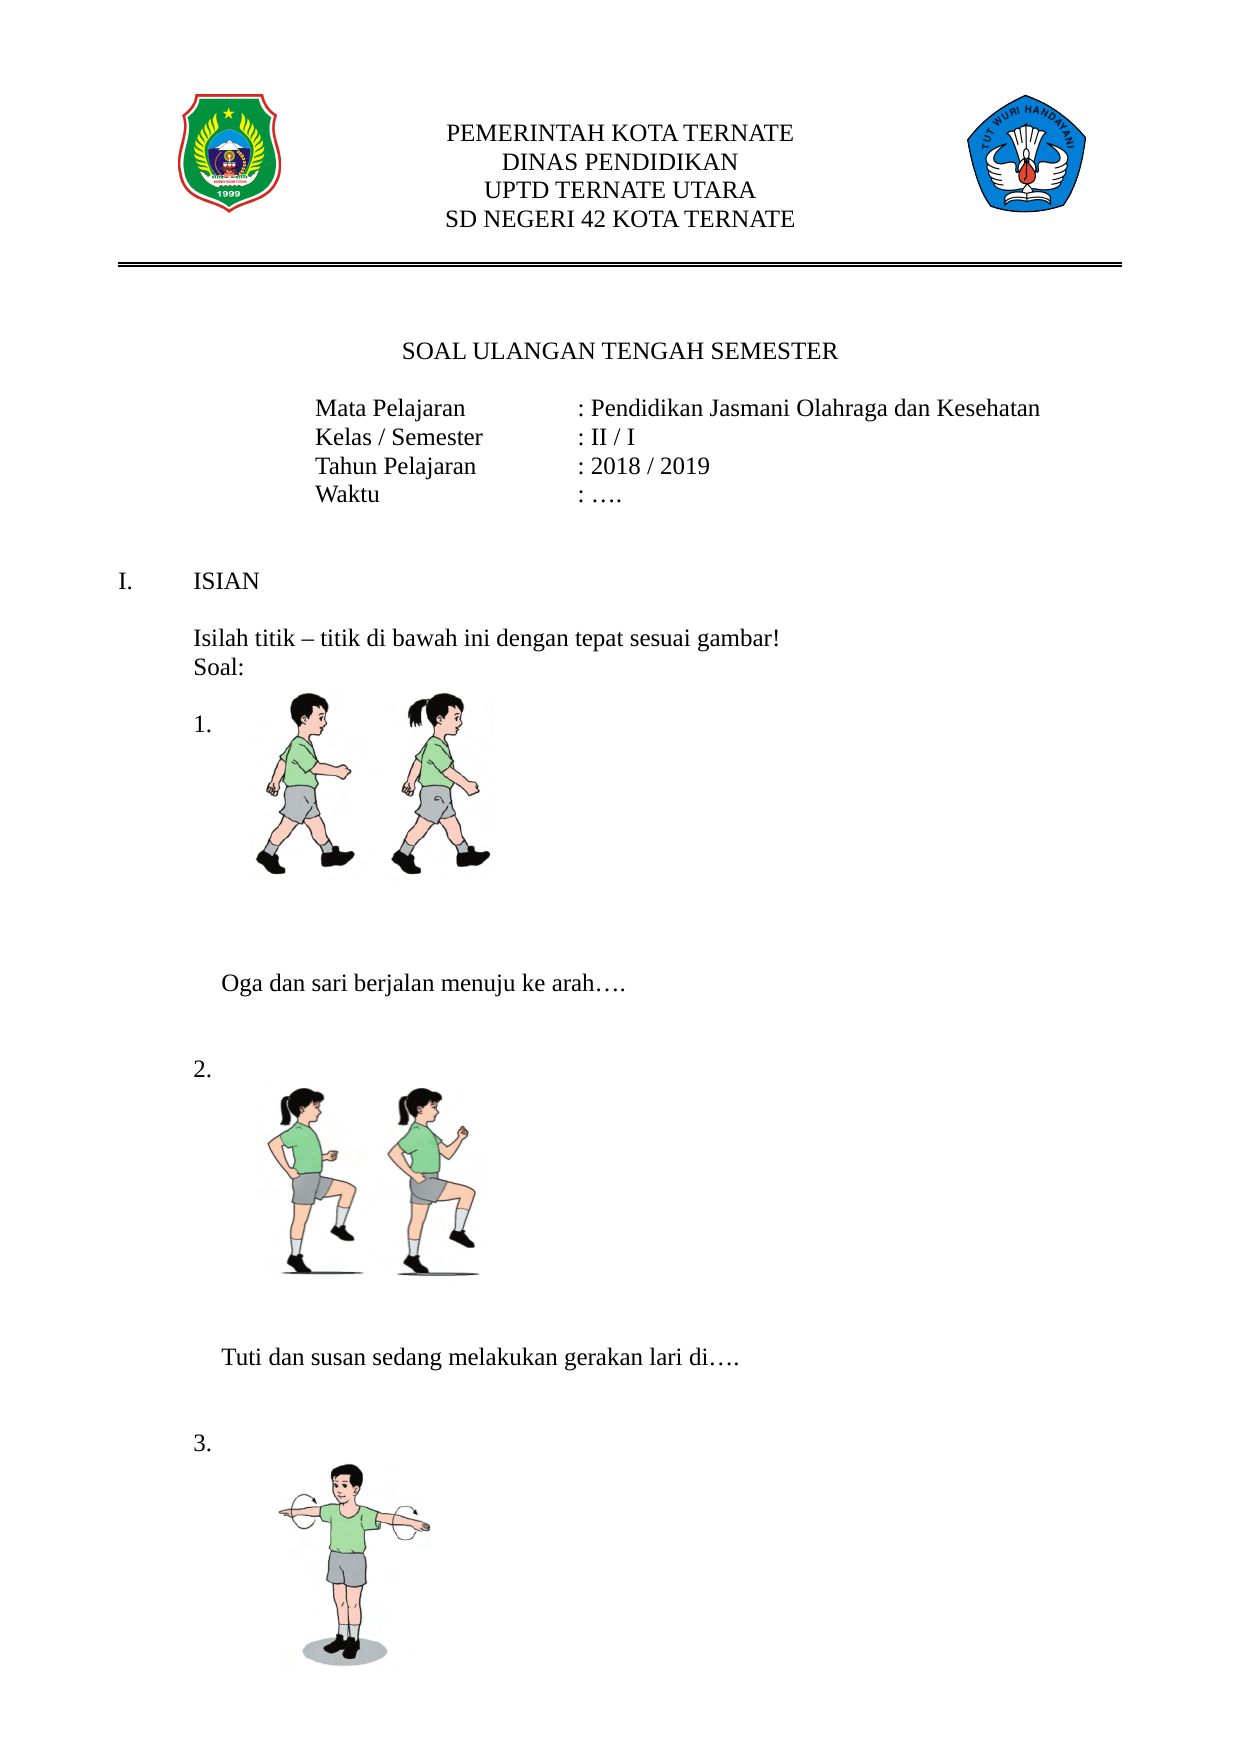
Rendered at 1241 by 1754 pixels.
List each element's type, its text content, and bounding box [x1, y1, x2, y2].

picture [255, 1077, 496, 1295]
list Oga dan sari berjalan menuju ke arah…. [221, 968, 1122, 997]
text [118, 118, 170, 147]
text SOAL ULANGAN TENGAH SEMESTER [118, 336, 1122, 364]
table_header [118, 267, 1122, 307]
text DINAS PENDIDIKAN [289, 147, 966, 176]
text PEMERINTAH KOTA TERNATE [289, 118, 966, 147]
text Kelas / Semester : II / I [315, 422, 1122, 451]
picture [251, 685, 496, 881]
list Tuti dan susan sedang melakukan gerakan lari di…. [221, 1342, 1122, 1371]
text [118, 176, 170, 204]
picture [256, 1448, 447, 1675]
text SD NEGERI 42 KOTA TERNATE [118, 204, 1122, 233]
text Tahun Pelajaran : 2018 / 2019 [315, 451, 1122, 479]
text UPTD TERNATE UTARA [289, 176, 966, 204]
text Waktu : …. [315, 479, 1122, 508]
picture [966, 94, 1087, 213]
text [1087, 118, 1122, 147]
text [1087, 147, 1122, 176]
text Soal: [118, 652, 1122, 681]
picture [170, 94, 289, 213]
text [1087, 176, 1122, 204]
list ISIAN [118, 566, 1122, 594]
text Mata Pelajaran : Pendidikan Jasmani Olahraga dan Kesehatan [315, 393, 1122, 422]
text [118, 147, 170, 176]
text Isilah titik – titik di bawah ini dengan tepat sesuai gambar! [118, 623, 1122, 652]
